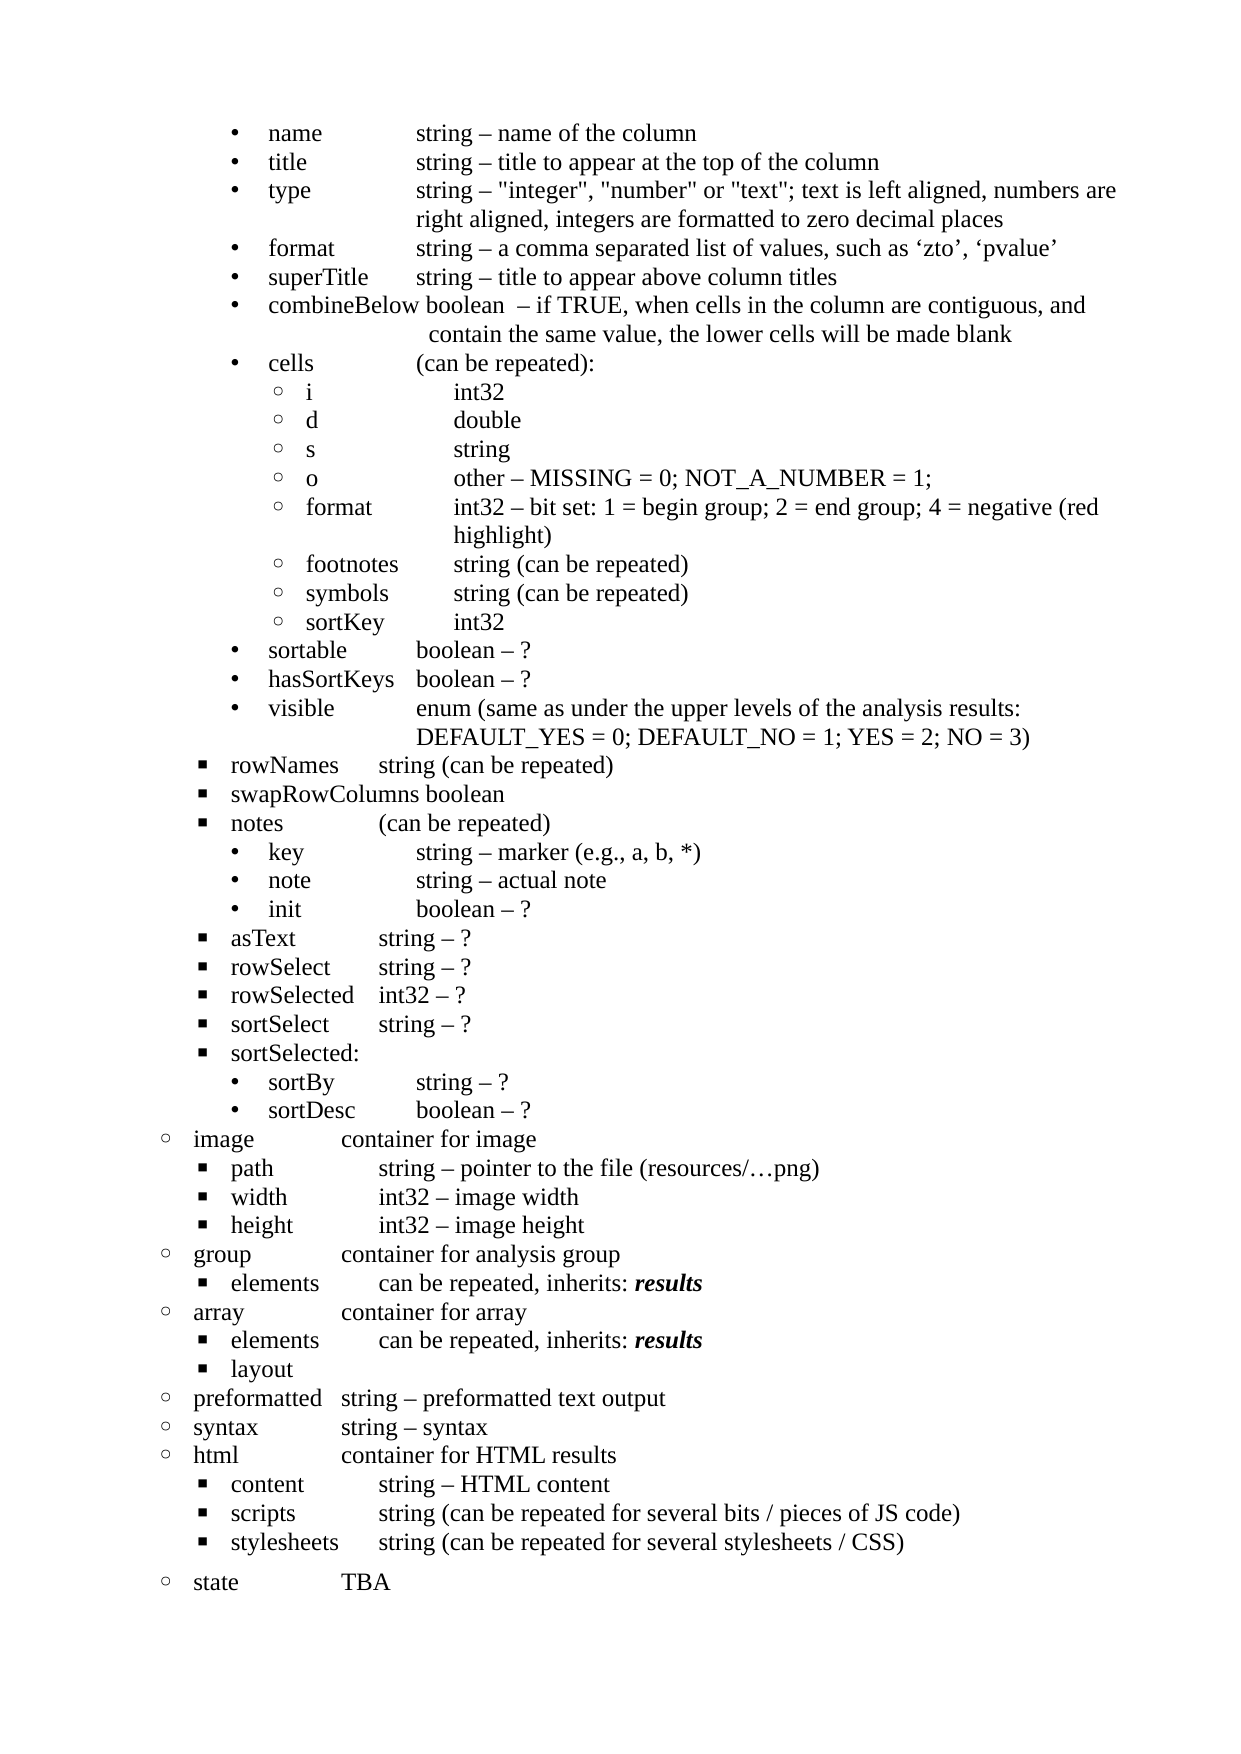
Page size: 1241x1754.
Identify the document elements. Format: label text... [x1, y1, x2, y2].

list html container for HTML results [156, 1441, 1122, 1469]
list symbols string (can be repeated) [268, 578, 1122, 607]
list elements can be repeated, inherits: results [193, 1326, 1122, 1354]
list layout [193, 1354, 1122, 1383]
list sortSelect string – ? [193, 1009, 1122, 1038]
list title string – title to appear at the top of the column [231, 147, 1122, 176]
list array container for array [156, 1297, 1122, 1326]
list o other – MISSING = 0; NOT_A_NUMBER = 1; [268, 463, 1122, 492]
list type string – "integer", "number" or "text"; text is left aligned, numbers are right aligned, integers are formatted to zero decimal places [231, 176, 1122, 233]
list width int32 – image width [193, 1182, 1122, 1211]
list combineBelow boolean – if TRUE, when cells in the column are contiguous, and contain the same value, the lower cells will be made blank [231, 291, 1122, 348]
list notes (can be repeated) [193, 808, 1122, 837]
list syntax string – syntax [156, 1412, 1122, 1441]
list hasSortKeys boolean – ? [231, 664, 1122, 693]
list note string – actual note [231, 866, 1122, 894]
list s string [268, 434, 1122, 463]
list content string – HTML content [193, 1469, 1122, 1498]
list superTitle string – title to appear above column titles [231, 262, 1122, 291]
list rowSelect string – ? [193, 952, 1122, 981]
list sortable boolean – ? [231, 636, 1122, 664]
list key string – marker (e.g., a, b, *) [231, 837, 1122, 866]
list d double [268, 406, 1122, 434]
list sortDesc boolean – ? [231, 1096, 1122, 1124]
list sortBy string – ? [231, 1067, 1122, 1096]
list rowSelected int32 – ? [193, 981, 1122, 1009]
list stylesheets string (can be repeated for several stylesheets / CSS) [193, 1527, 1122, 1556]
list format string – a comma separated list of values, such as ‘zto’, ‘pvalue’ [231, 233, 1122, 262]
list height int32 – image height [193, 1211, 1122, 1239]
list preformatted string – preformatted text output [156, 1383, 1122, 1412]
list state TBA [156, 1567, 1122, 1596]
list rowNames string (can be repeated) [193, 751, 1122, 779]
list i int32 [268, 377, 1122, 406]
list asText string – ? [193, 923, 1122, 952]
list sortKey int32 [268, 607, 1122, 636]
list image container for image [156, 1124, 1122, 1153]
list visible enum (same as under the upper levels of the analysis results: DEFAULT_YES = 0; DEFAULT_NO = 1; YES = 2; NO = 3) [231, 693, 1122, 751]
list init boolean – ? [231, 894, 1122, 923]
list sortSelected: [193, 1038, 1122, 1067]
list path string – pointer to the file (resources/…png) [193, 1153, 1122, 1182]
list cells (can be repeated): [231, 348, 1122, 377]
list elements can be repeated, inherits: results [193, 1268, 1122, 1297]
list footnotes string (can be repeated) [268, 549, 1122, 578]
list group container for analysis group [156, 1239, 1122, 1268]
list scripts string (can be repeated for several bits / pieces of JS code) [193, 1498, 1122, 1527]
list format int32 – bit set: 1 = begin group; 2 = end group; 4 = negative (red highlight) [268, 492, 1122, 549]
list name string – name of the column [231, 118, 1122, 147]
list swapRowColumns boolean [193, 779, 1122, 808]
